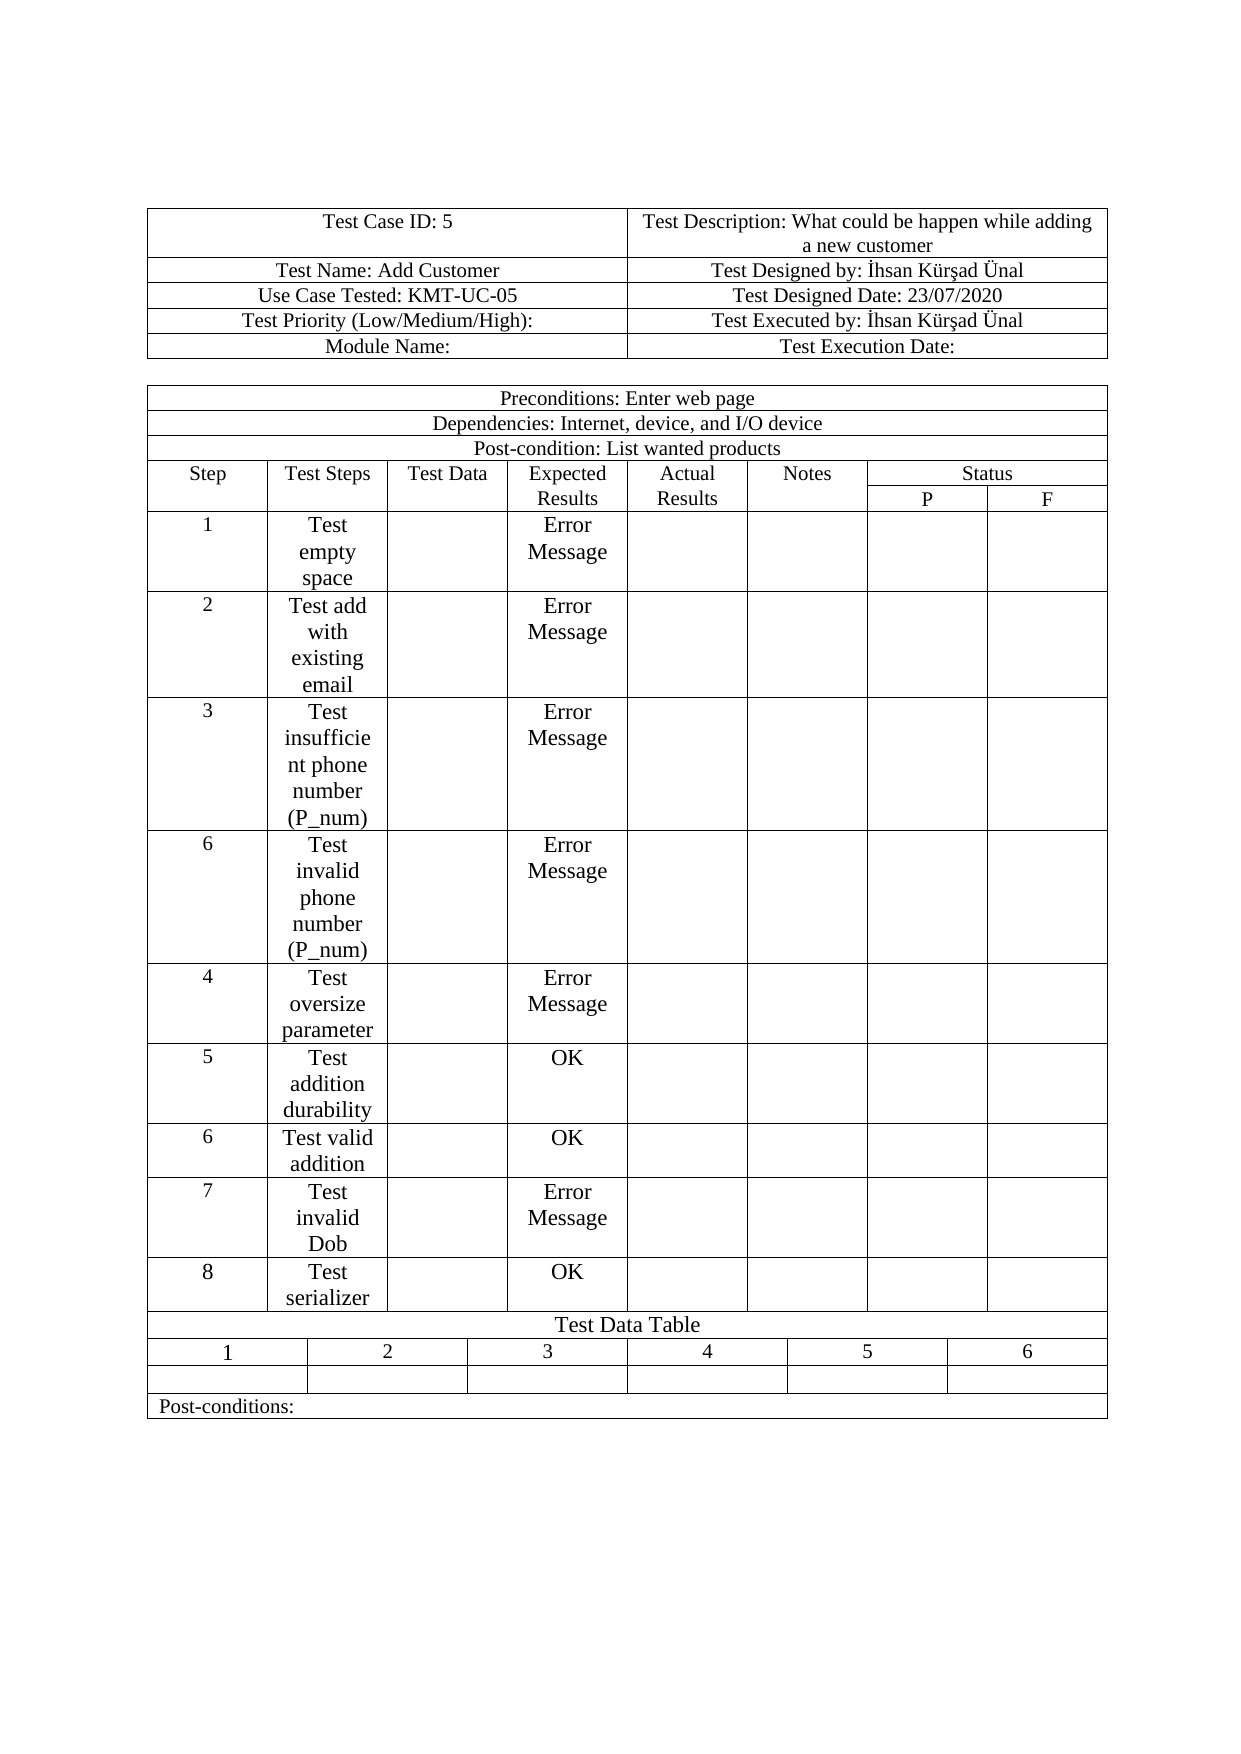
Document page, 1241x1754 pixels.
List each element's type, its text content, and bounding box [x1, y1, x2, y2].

table_cell 5 [788, 1339, 947, 1365]
table_cell Error Message [508, 831, 627, 963]
table_cell F [988, 486, 1107, 511]
table_cell 7 [148, 1178, 267, 1257]
table_cell OK [508, 1258, 627, 1311]
table_cell Test Executed by: İhsan Kürşad Ünal [628, 309, 1107, 332]
table_cell [748, 1258, 867, 1311]
table_cell [748, 1044, 867, 1123]
table_cell [988, 592, 1107, 697]
table_cell [628, 512, 747, 591]
table_cell [988, 1044, 1107, 1123]
table_cell 5 [148, 1044, 267, 1123]
table_cell Test invalid Dob [268, 1178, 387, 1257]
table_cell [388, 1178, 507, 1257]
table_cell [388, 1124, 507, 1177]
table_cell [748, 512, 867, 591]
table_cell Test Name: Add Customer [148, 258, 627, 282]
table_cell Error Message [508, 512, 627, 591]
table_cell [388, 831, 507, 963]
table_cell 3 [148, 698, 267, 830]
table_cell OK [508, 1124, 627, 1177]
table_cell [988, 512, 1107, 591]
table_cell 6 [148, 1124, 267, 1177]
table_cell [748, 592, 867, 697]
table_cell Test empty space [268, 512, 387, 591]
table_cell Post-conditions: [148, 1394, 1107, 1418]
table_cell [868, 1124, 987, 1177]
table_cell [988, 1124, 1107, 1177]
table_cell 1 [148, 512, 267, 591]
table_cell [748, 1124, 867, 1177]
table_cell [628, 831, 747, 963]
table_header Preconditions: Enter web page [148, 386, 1107, 410]
table_cell [628, 1178, 747, 1257]
table_cell [748, 698, 867, 830]
table_cell [148, 1366, 307, 1393]
table_cell Notes [748, 461, 867, 511]
table_cell 4 [148, 964, 267, 1043]
table_cell [868, 1044, 987, 1123]
table_cell [748, 964, 867, 1043]
table_cell [628, 1258, 747, 1311]
table_cell [988, 1178, 1107, 1257]
table_cell [628, 592, 747, 697]
table_cell [948, 1366, 1107, 1393]
table_cell Step [148, 461, 267, 511]
table_cell [468, 1366, 627, 1393]
table_cell 1 [148, 1339, 307, 1365]
table_cell [868, 1178, 987, 1257]
table_cell [868, 512, 987, 591]
table_cell 8 [148, 1258, 267, 1311]
table_cell Use Case Tested: KMT-UC-05 [148, 283, 627, 307]
table_cell [388, 1258, 507, 1311]
table_cell Test Priority (Low/Medium/High): [148, 309, 627, 332]
table_cell Test Data [388, 461, 507, 511]
table_cell [628, 964, 747, 1043]
table_cell Test Designed Date: 23/07/2020 [628, 283, 1107, 307]
table_cell 2 [148, 592, 267, 697]
table_cell 6 [948, 1339, 1107, 1365]
table_header Test Description: What could be happen while adding a new customer [628, 209, 1107, 257]
table_cell [388, 698, 507, 830]
table_cell [748, 831, 867, 963]
table_cell Error Message [508, 592, 627, 697]
table_cell [628, 698, 747, 830]
table_cell Dependencies: Internet, device, and I/O device [148, 411, 1107, 435]
table_cell Test Execution Date: [628, 334, 1107, 358]
table_cell Actual Results [628, 461, 747, 511]
table_cell Test insufficient phone number (P_num) [268, 698, 387, 830]
table_cell [628, 1366, 787, 1393]
table_cell [308, 1366, 467, 1393]
table_cell Test add with existing email [268, 592, 387, 697]
table_cell [748, 1178, 867, 1257]
table_cell OK [508, 1044, 627, 1123]
table_cell [868, 964, 987, 1043]
table_cell 3 [468, 1339, 627, 1365]
table_cell 6 [148, 831, 267, 963]
table_cell Expected Results [508, 461, 627, 511]
table_cell Test addition durability [268, 1044, 387, 1123]
table_cell Status [868, 461, 1107, 485]
table_cell Test Designed by: İhsan Kürşad Ünal [628, 258, 1107, 282]
table_cell [628, 1044, 747, 1123]
table_cell Module Name: [148, 334, 627, 358]
table_cell [388, 512, 507, 591]
table_cell Error Message [508, 698, 627, 830]
table_cell [628, 1124, 747, 1177]
table_cell [788, 1366, 947, 1393]
table_cell [388, 1044, 507, 1123]
table_cell Test serializer [268, 1258, 387, 1311]
table_cell [388, 592, 507, 697]
table_cell [868, 1258, 987, 1311]
table_cell [868, 698, 987, 830]
table_cell [988, 698, 1107, 830]
table_cell Test oversize parameter [268, 964, 387, 1043]
table_cell P [868, 486, 987, 511]
table_cell Test invalid phone number (P_num) [268, 831, 387, 963]
table_cell 4 [628, 1339, 787, 1365]
table_header Test Case ID: 5 [148, 209, 627, 257]
table_cell Test Steps [268, 461, 387, 511]
table_cell [868, 592, 987, 697]
table_cell [988, 831, 1107, 963]
table_cell Test Data Table [148, 1312, 1107, 1338]
table_cell Error Message [508, 964, 627, 1043]
table_cell [988, 1258, 1107, 1311]
table_cell [988, 964, 1107, 1043]
table_cell Error Message [508, 1178, 627, 1257]
table_cell Post-condition: List wanted products [148, 436, 1107, 460]
table_cell [868, 831, 987, 963]
table_cell Test valid addition [268, 1124, 387, 1177]
table_cell 2 [308, 1339, 467, 1365]
table_cell [388, 964, 507, 1043]
